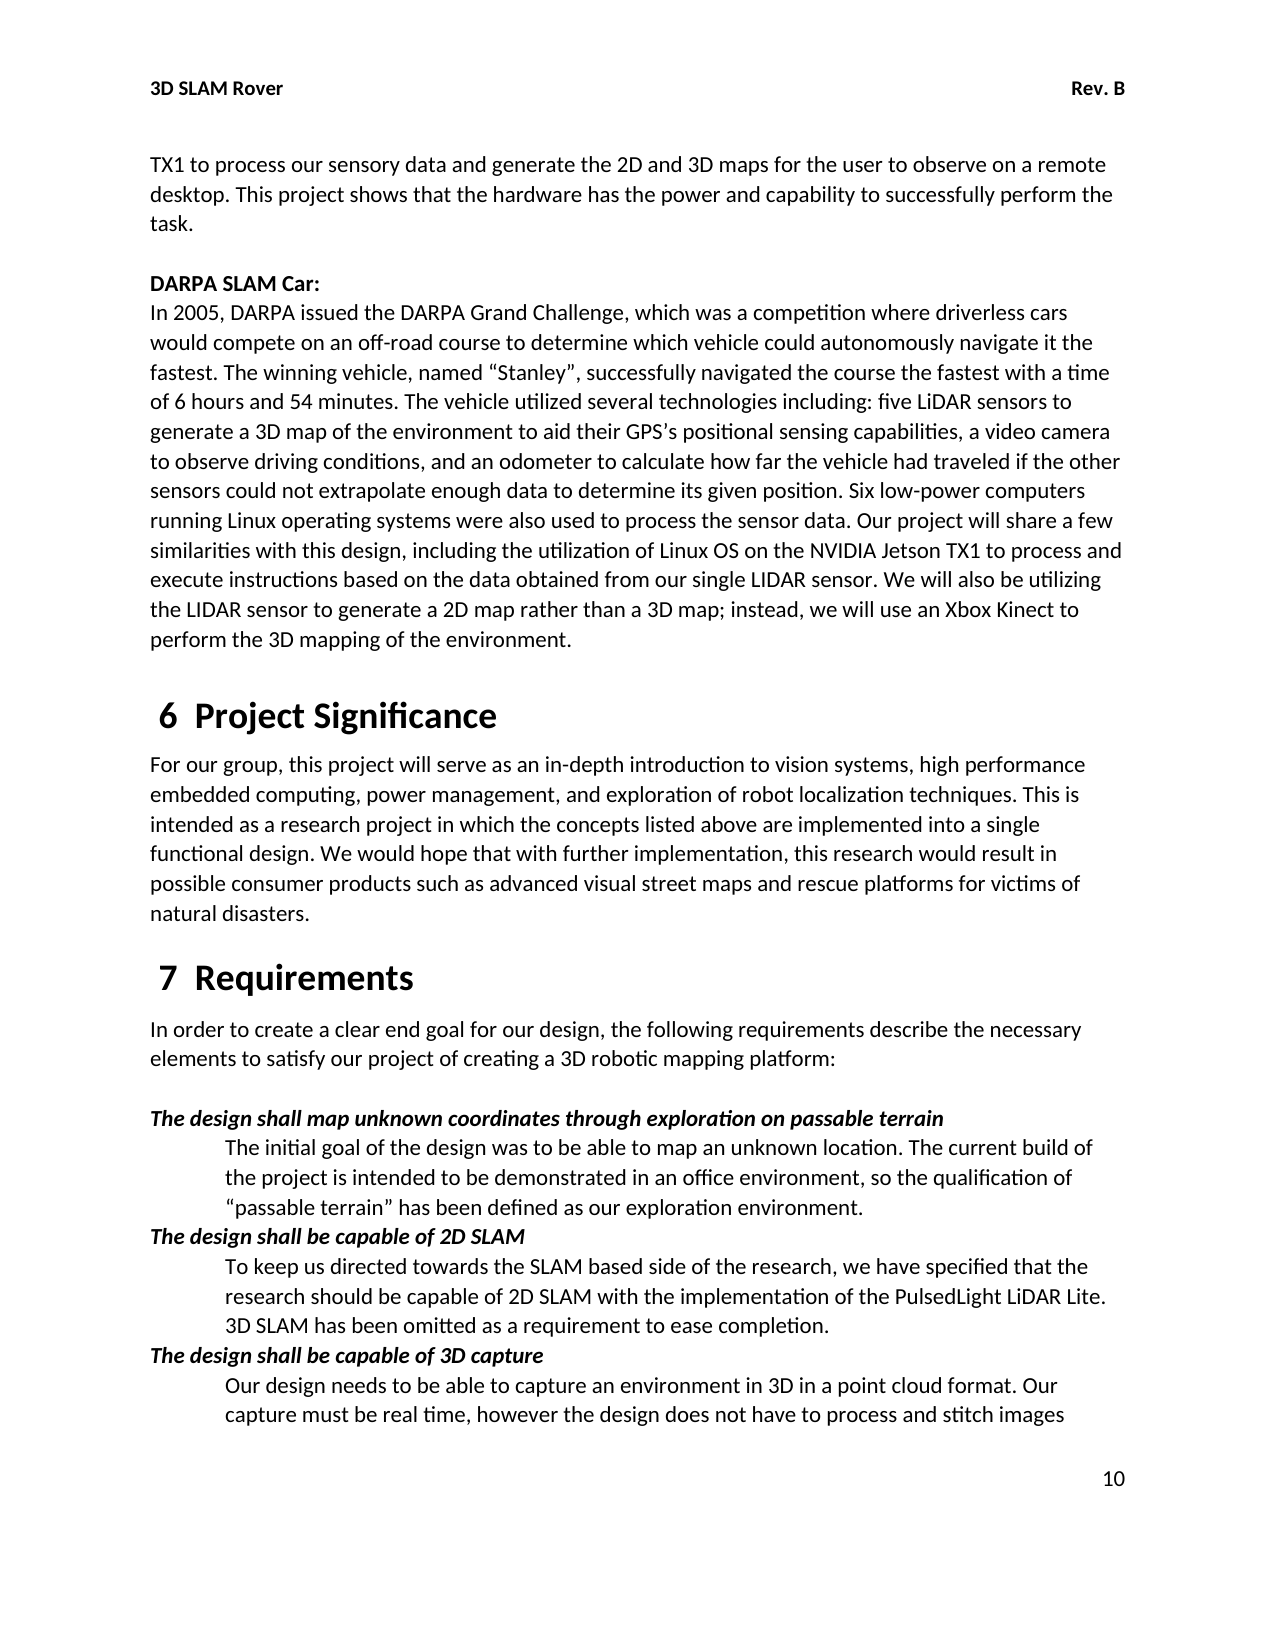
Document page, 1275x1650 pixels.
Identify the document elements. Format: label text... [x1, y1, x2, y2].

text DARPA SLAM Car: [150, 269, 1125, 297]
text For our group, this project will serve as an in-depth introduction to vision systems, high performance embedded computing, power management, and exploration of robot localization techniques. This is intended as a research project in which the concepts listed above are implemented into a single functional design. We would hope that with further implementation, this research would result in possible consumer products such as advanced visual street maps and rescue platforms for victims of natural disasters. [150, 751, 1125, 927]
subtitle Project Significance [150, 692, 1125, 738]
text Our design needs to be able to capture an environment in 3D in a point cloud format. Our capture must be real time, however the design does not have to process and stitch images [225, 1371, 1125, 1429]
text In order to create a clear end goal for our design, the following requirements describe the necessary elements to satisfy our project of creating a 3D robotic mapping platform: [150, 1015, 1125, 1072]
text The design shall be capable of 2D SLAM [150, 1222, 1125, 1251]
text The initial goal of the design was to be able to map an unknown location. The current build of the project is intended to be demonstrated in an office environment, so the qualification of “passable terrain” has been defined as our exploration environment. [225, 1133, 1125, 1221]
text The design shall map unknown coordinates through exploration on passable terrain [150, 1104, 1125, 1132]
subtitle Requirements [150, 954, 1125, 999]
text The design shall be capable of 3D capture [150, 1341, 1125, 1369]
text To keep us directed towards the SLAM based side of the research, we have specified that the research should be capable of 2D SLAM with the implementation of the PulsedLight LiDAR Lite. 3D SLAM has been omitted as a requirement to ease completion. [225, 1252, 1125, 1339]
text TX1 to process our sensory data and generate the 2D and 3D maps for the user to observe on a remote desktop. This project shows that the hardware has the power and capability to successfully perform the task. [150, 150, 1125, 237]
text In 2005, DARPA issued the DARPA Grand Challenge, which was a competition where driverless cars would compete on an off-road course to determine which vehicle could autonomously navigate it the fastest. The winning vehicle, named “Stanley”, successfully navigated the course the fastest with a time of 6 hours and 54 minutes. The vehicle utilized several technologies including: five LiDAR sensors to generate a 3D map of the environment to aid their GPS’s positional sensing capabilities, a video camera to observe driving conditions, and an odometer to calculate how far the vehicle had traveled if the other sensors could not extrapolate enough data to determine its given position. Six low-power computers running Linux operating systems were also used to process the sensor data. Our project will share a few similarities with this design, including the utilization of Linux OS on the NVIDIA Jetson TX1 to process and execute instructions based on the data obtained from our single LIDAR sensor. We will also be utilizing the LIDAR sensor to generate a 2D map rather than a 3D map; instead, we will use an Xbox Kinect to perform the 3D mapping of the environment. [150, 298, 1125, 653]
